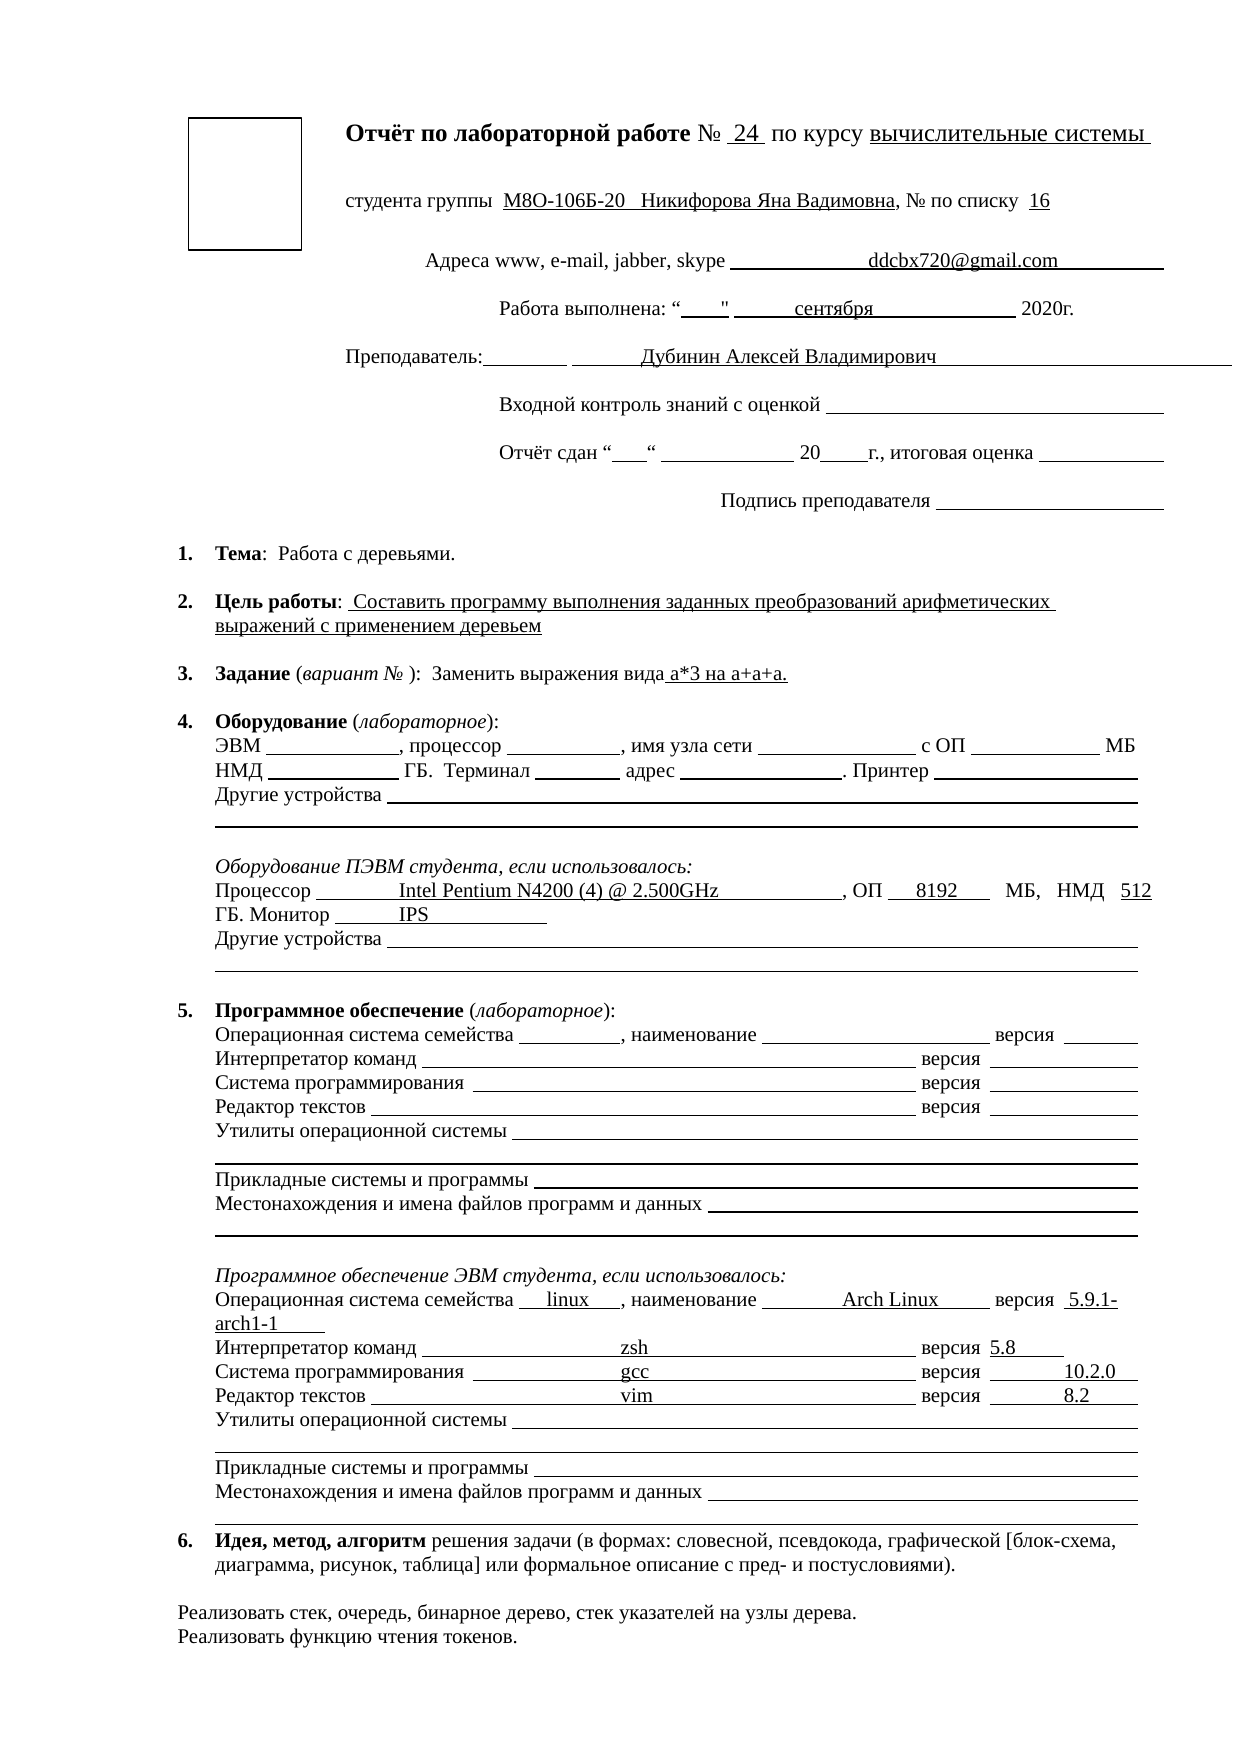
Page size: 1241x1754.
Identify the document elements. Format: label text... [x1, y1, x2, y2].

text Программное обеспечение ЭВМ студента, если использовалось: [215, 1263, 1152, 1287]
text Интерпретатор команд версия [215, 1046, 1152, 1070]
text Процессор Intel Pentium N4200 (4) @ 2.500GHz , ОП 8192 МБ, НМД 512 ГБ. Монитор IPS [215, 878, 1152, 926]
list Идея, метод, алгоритм решения задачи (в формах: словесной, псевдокода, графической [блок-схема, диаграмма, рисунок, таблица] или формальное описание с пред- и постусловиями). [177, 1527, 1152, 1576]
list Цель работы: Составить программу выполнения заданных преобразований арифметических выражений с применением деревьем [177, 589, 1152, 637]
text Утилиты операционной системы [215, 1118, 1152, 1167]
table_header Отчёт по лабораторной работе № 24 по курсу вычислительные системы ­студента группы М8О-106Б-20 Никифорова Яна Вадимовна, № по списку 16 Адреса www, e-mail, jabber, skype ddcbx720@gmail.com Работа выполнена: “ " сентября 2020г. Преподаватель: Дубинин Алексей Владимирович Входной контроль знаний с оценкой Отчёт сдан “ “ 20 г., итоговая оценка Подпись преподавателя [345, 118, 1163, 512]
text Редактор текстов vim версия 8.2 [215, 1383, 1152, 1407]
text Другие устройства [215, 782, 1152, 830]
text Операционная система семейства , наименование версия [215, 1022, 1152, 1046]
text Реализовать стек, очередь, бинарное дерево, стек указателей на узлы дерева. [177, 1600, 1152, 1624]
text Реализовать функцию чтения токенов. [177, 1624, 1152, 1648]
text Прикладные системы и программы [215, 1455, 1152, 1479]
list Задание (вариант № ): Заменить выражения вида a*3 на a+a+a. [177, 661, 1152, 685]
text Интерпретатор команд zsh версия 5.8 [215, 1335, 1152, 1359]
text Редактор текстов версия [215, 1094, 1152, 1118]
text Другие устройства [215, 926, 1152, 974]
text ЭВМ , процессор , имя узла сети с ОП МБ [215, 733, 1152, 757]
text Оборудование ПЭВМ студента, если использовалось: [215, 854, 1152, 878]
table_header ­ [177, 118, 345, 512]
text Система программирования gcc версия 10.2.0 [215, 1359, 1152, 1383]
list Программное обеспечение (лабораторное): [177, 998, 1152, 1022]
text Местонахождения и имена файлов программ и данных [215, 1479, 1152, 1527]
text Операционная система семейства linux , наименование Arch Linux версия 5.9.1-arch1-1 [215, 1287, 1152, 1335]
text Местонахождения и имена файлов программ и данных [215, 1191, 1152, 1239]
list Оборудование (лабораторное): [177, 709, 1152, 733]
text НМД ГБ. Терминал адрес . Принтер [215, 757, 1152, 782]
list Тема: Работа с деревьями. [177, 541, 1152, 565]
text Прикладные системы и программы [215, 1167, 1152, 1191]
text Утилиты операционной системы [215, 1407, 1152, 1455]
text Система программирования версия [215, 1070, 1152, 1094]
